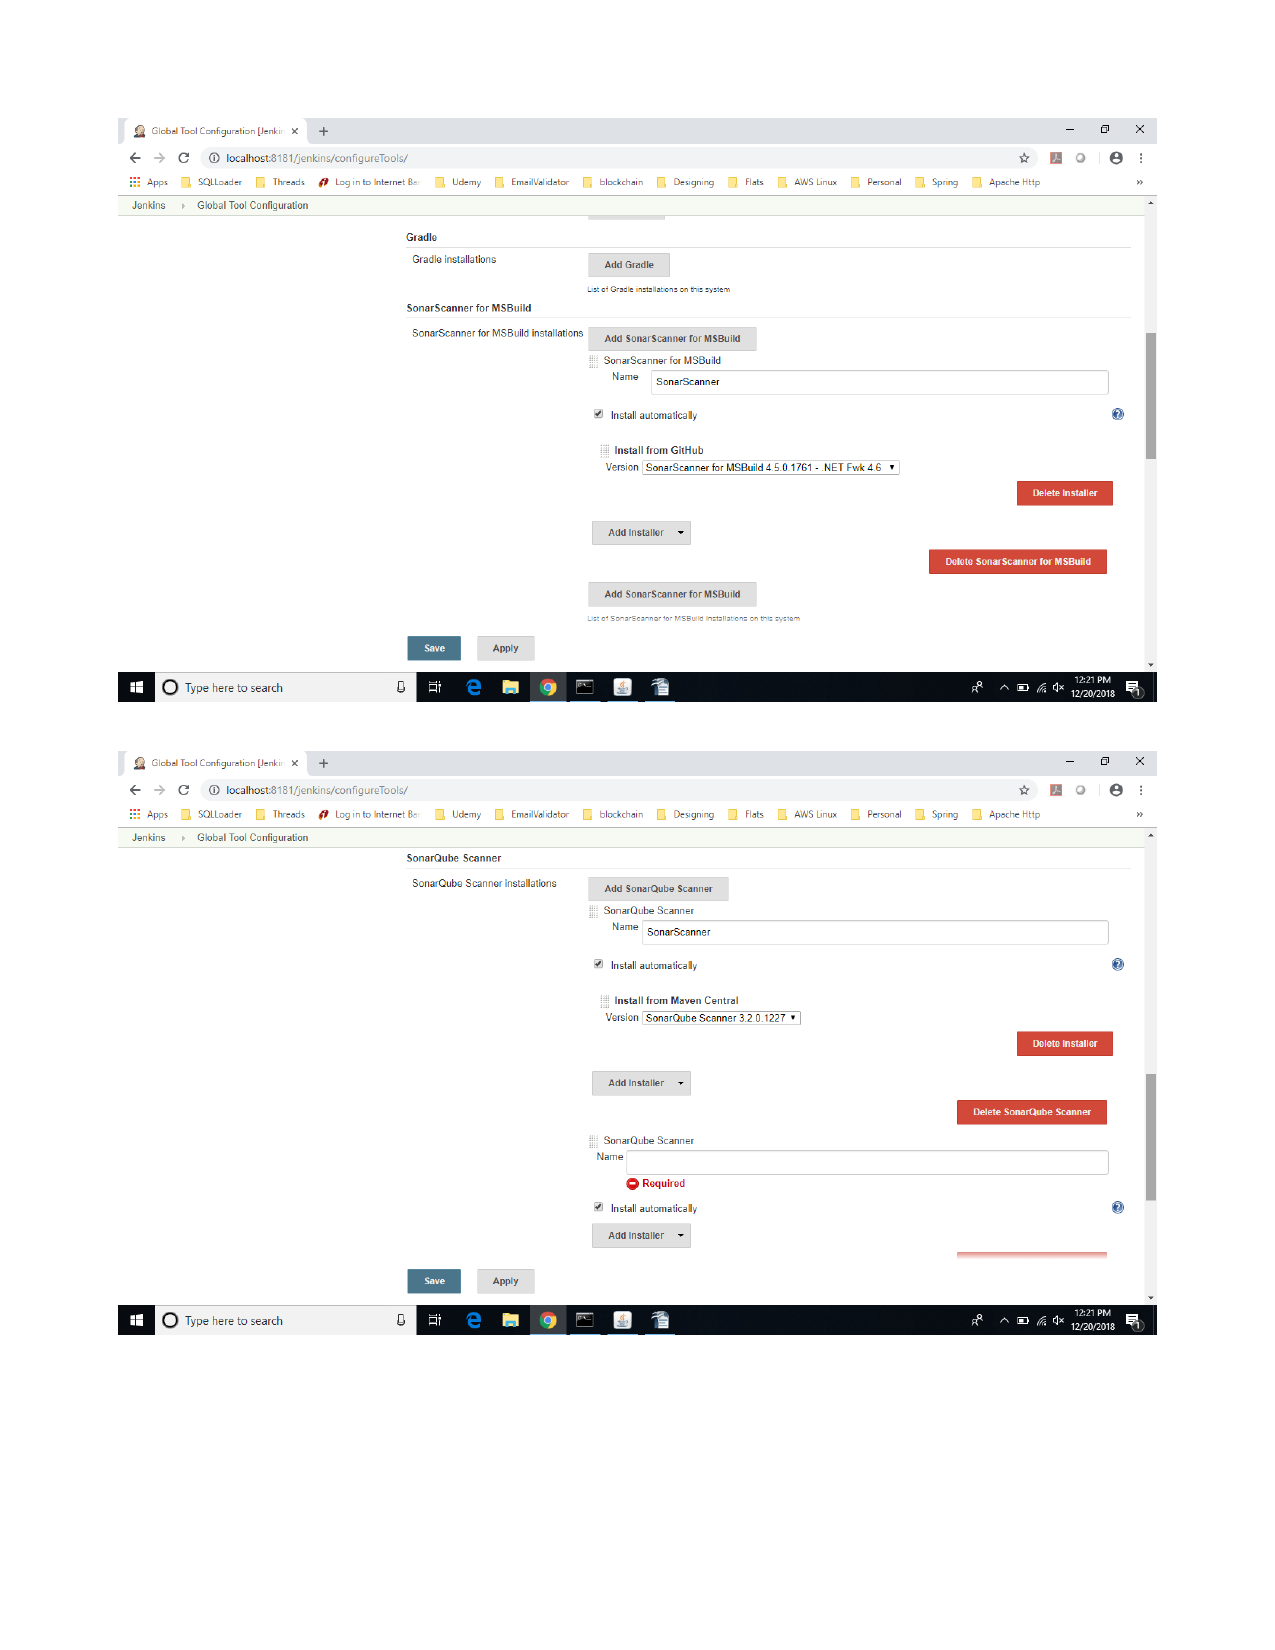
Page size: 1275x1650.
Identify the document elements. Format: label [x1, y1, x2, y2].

picture [118, 751, 1157, 1335]
picture [118, 118, 1157, 702]
